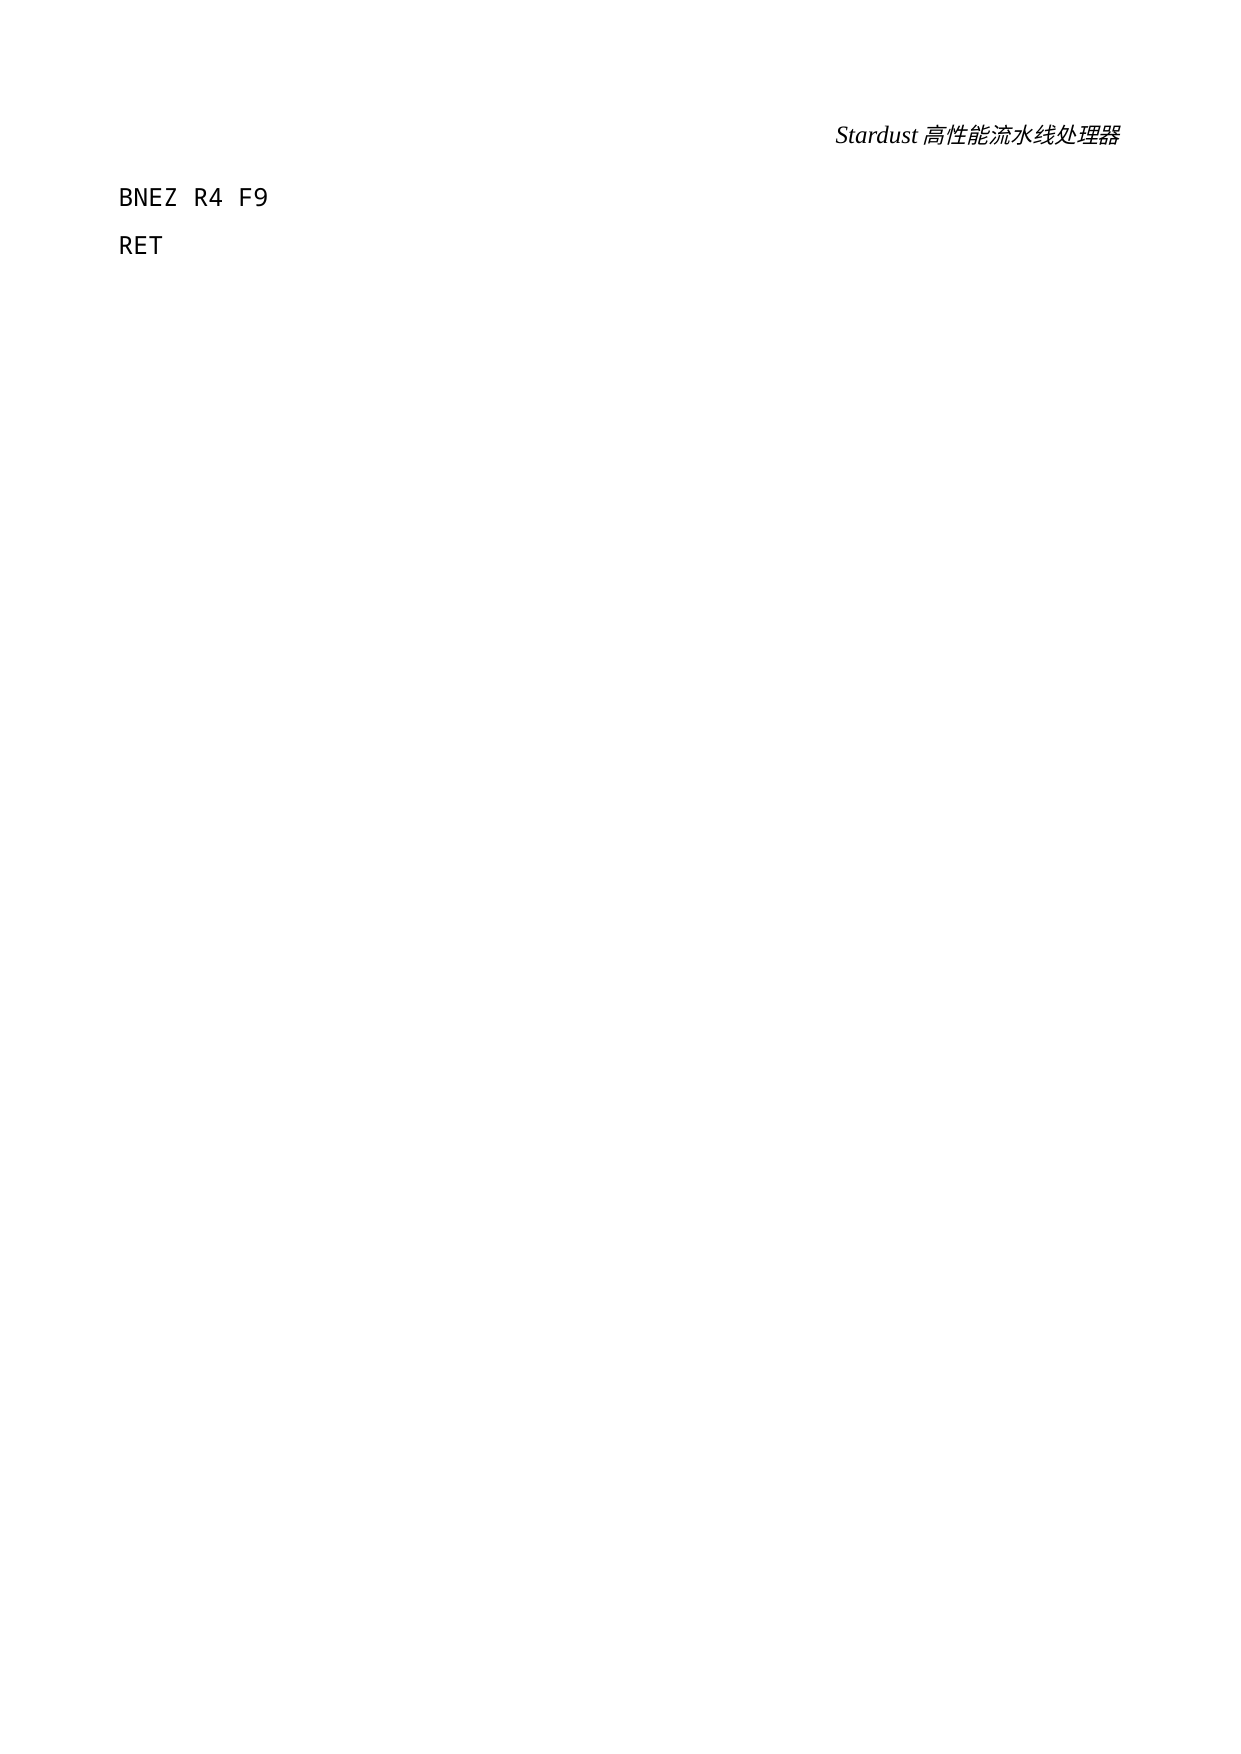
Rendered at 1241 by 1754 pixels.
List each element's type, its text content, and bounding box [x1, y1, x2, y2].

text BNEZ R4 F9 [118, 179, 1122, 213]
text RET [118, 228, 1122, 262]
